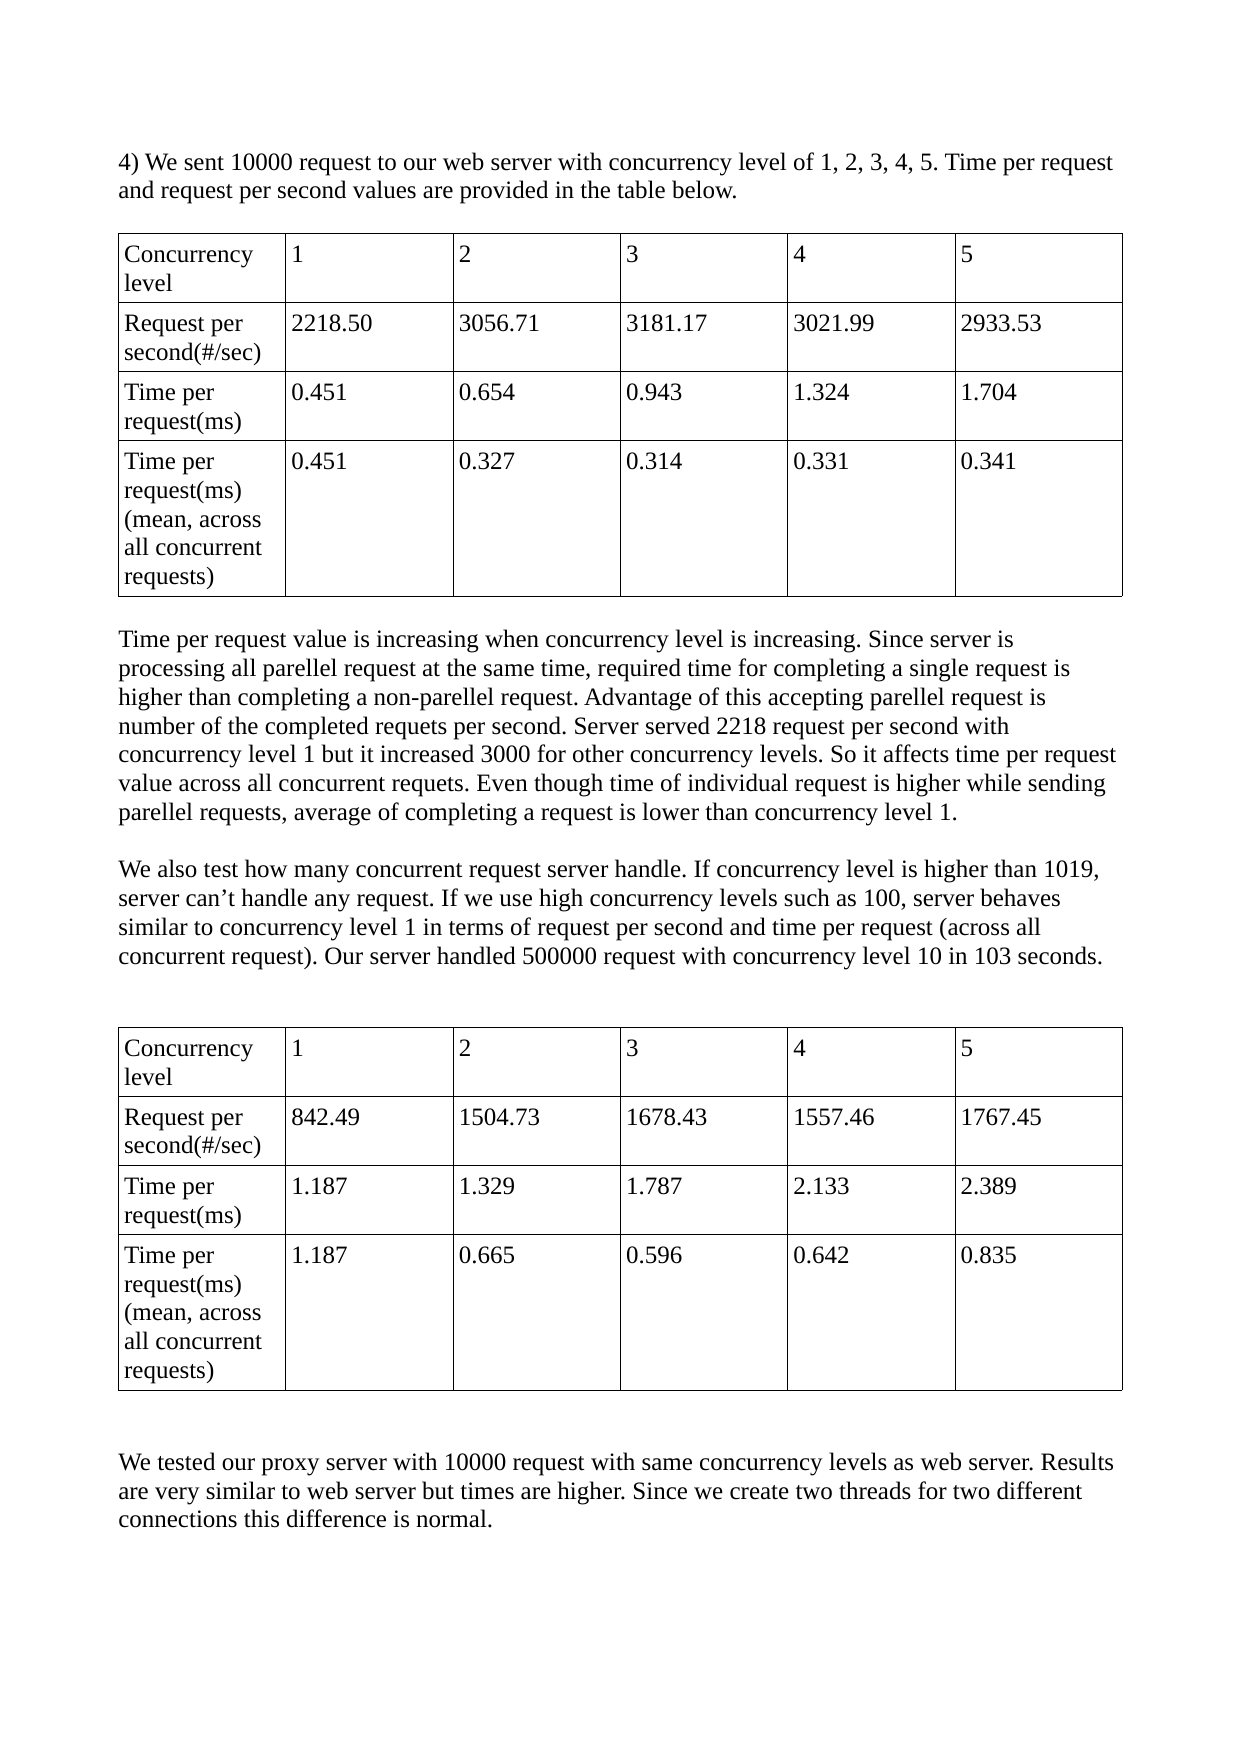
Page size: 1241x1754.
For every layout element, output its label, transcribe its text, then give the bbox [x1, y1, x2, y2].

table_cell 842.49 [286, 1097, 453, 1165]
table_cell 0.665 [454, 1235, 620, 1389]
table_cell 0.331 [788, 441, 955, 596]
table_cell 1.187 [286, 1166, 453, 1234]
table_header 3 [621, 1028, 787, 1096]
table_cell Request per second(#/sec) [119, 303, 285, 371]
table_cell 0.642 [788, 1235, 955, 1389]
table_cell 1.704 [956, 372, 1122, 440]
table_cell 1767.45 [956, 1097, 1122, 1165]
table_cell 1.324 [788, 372, 955, 440]
table_cell Time per request(ms) [119, 1166, 285, 1234]
table_cell 1504.73 [454, 1097, 620, 1165]
table_cell 2.133 [788, 1166, 955, 1234]
table_cell 0.943 [621, 372, 787, 440]
table_cell 3181.17 [621, 303, 787, 371]
table_cell 1.187 [286, 1235, 453, 1389]
table_cell 1678.43 [621, 1097, 787, 1165]
table_cell 3021.99 [788, 303, 955, 371]
text We also test how many concurrent request server handle. If concurrency level is higher than 1019, server can’t handle any request. If we use high concurrency levels such as 100, server behaves similar to concurrency level 1 in terms of request per second and time per request (across all concurrent request). Our server handled 500000 request with concurrency level 10 in 103 seconds. [118, 854, 1122, 969]
table_header 5 [956, 234, 1122, 302]
table_cell 0.451 [286, 372, 453, 440]
table_cell 0.654 [454, 372, 620, 440]
text 4) We sent 10000 request to our web server with concurrency level of 1, 2, 3, 4, 5. Time per request and request per second values are provided in the table below. [118, 147, 1122, 204]
table_cell Time per request(ms)(mean, across all concurrent requests) [119, 441, 285, 596]
table_cell 1.329 [454, 1166, 620, 1234]
table_header 4 [788, 234, 955, 302]
table_cell 0.596 [621, 1235, 787, 1389]
table_cell 1.787 [621, 1166, 787, 1234]
table_header 2 [454, 234, 620, 302]
text Time per request value is increasing when concurrency level is increasing. Since server is processing all parellel request at the same time, required time for completing a single request is higher than completing a non-parellel request. Advantage of this accepting parellel request is number of the completed requets per second. Server served 2218 request per second with concurrency level 1 but it increased 3000 for other concurrency levels. So it affects time per request value across all concurrent requets. Even though time of individual request is higher while sending parellel requests, average of completing a request is lower than concurrency level 1. [118, 624, 1122, 826]
table_header 1 [286, 1028, 453, 1096]
table_cell 0.835 [956, 1235, 1122, 1389]
table_cell Request per second(#/sec) [119, 1097, 285, 1165]
table_cell 2.389 [956, 1166, 1122, 1234]
table_header 3 [621, 234, 787, 302]
table_cell 1557.46 [788, 1097, 955, 1165]
table_cell Time per request(ms) [119, 372, 285, 440]
table_cell 0.451 [286, 441, 453, 596]
table_cell 2218.50 [286, 303, 453, 371]
text We tested our proxy server with 10000 request with same concurrency levels as web server. Results are very similar to web server but times are higher. Since we create two threads for two different connections this difference is normal. [118, 1447, 1122, 1533]
table_header 5 [956, 1028, 1122, 1096]
table_header Concurrency level [119, 234, 285, 302]
table_cell 0.327 [454, 441, 620, 596]
table_cell 0.341 [956, 441, 1122, 596]
table_header 2 [454, 1028, 620, 1096]
table_cell 3056.71 [454, 303, 620, 371]
table_cell 2933.53 [956, 303, 1122, 371]
table_cell Time per request(ms)(mean, across all concurrent requests) [119, 1235, 285, 1389]
table_header Concurrency level [119, 1028, 285, 1096]
table_cell 0.314 [621, 441, 787, 596]
table_header 4 [788, 1028, 955, 1096]
table_header 1 [286, 234, 453, 302]
